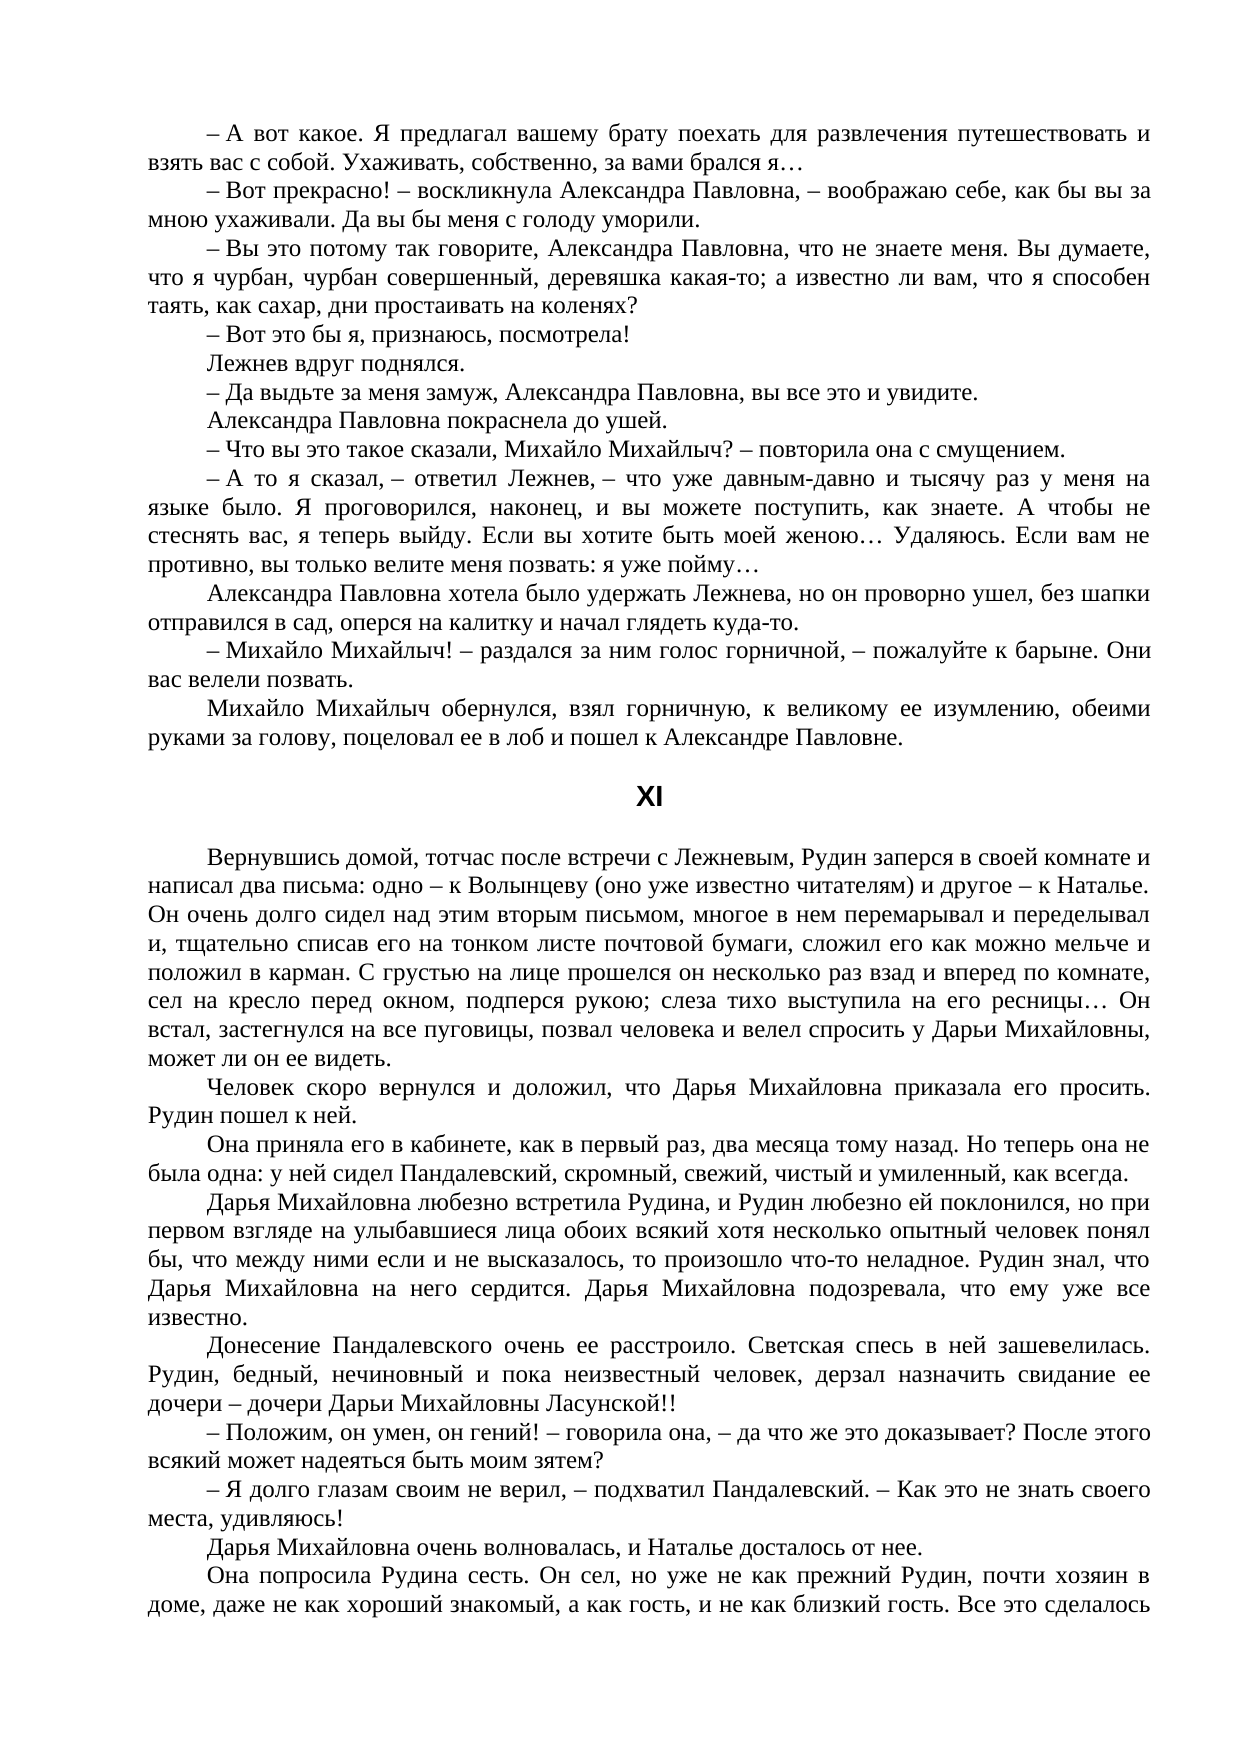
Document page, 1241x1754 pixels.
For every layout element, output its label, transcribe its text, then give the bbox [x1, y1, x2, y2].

text – Положим, он умен, он гений! – говорила она, – да что же это доказывает? После этого всякий может надеяться быть моим зятем? [148, 1417, 1152, 1474]
text Михайло Михайлыч обернулся, взял горничную, к великому ее изумлению, обеими руками за голову, поцеловал ее в лоб и пошел к Александре Павловне. [148, 693, 1152, 751]
text Александра Павловна хотела было удержать Лежнева, но он проворно ушел, без шапки отправился в сад, оперся на калитку и начал глядеть куда-то. [148, 578, 1152, 636]
text – А то я сказал, – ответил Лежнев, – что уже давным-давно и тысячу раз у меня на языке было. Я проговорился, наконец, и вы можете поступить, как знаете. А чтобы не стеснять вас, я теперь выйду. Если вы хотите быть моей женою… Удаляюсь. Если вам не противно, вы только велите меня позвать: я уже пойму… [148, 463, 1152, 578]
text – Михайло Михайлыч! – раздался за ним голос горничной, – пожалуйте к барыне. Они вас велели позвать. [148, 636, 1152, 693]
text – Да выдьте за меня замуж, Александра Павловна, вы все это и увидите. [148, 377, 1152, 406]
text Она попросила Рудина сесть. Он сел, но уже не как прежний Рудин, почти хозяин в доме, даже не как хороший знакомый, а как гость, и не как близкий гость. Все это сделалось [148, 1560, 1152, 1618]
text Дарья Михайловна любезно встретила Рудина, и Рудин любезно ей поклонился, но при первом взгляде на улыбавшиеся лица обоих всякий хотя несколько опытный человек понял бы, что между ними если и не высказалось, то произошло что-то неладное. Рудин знал, что Дарья Михайловна на него сердится. Дарья Михайловна подозревала, что ему уже все известно. [148, 1187, 1152, 1330]
text – Вы это потому так говорите, Александра Павловна, что не знаете меня. Вы думаете, что я чурбан, чурбан совершенный, деревяшка какая-то; а известно ли вам, что я способен таять, как сахар, дни простаивать на коленях? [148, 233, 1152, 319]
text Вернувшись домой, тотчас после встречи с Лежневым, Рудин заперся в своей комнате и написал два письма: одно – к Волынцеву (оно уже известно читателям) и другое – к Наталье. Он очень долго сидел над этим вторым письмом, многое в нем перемарывал и переделывал и, тщательно списав его на тонком листе почтовой бумаги, сложил его как можно мельче и положил в карман. С грустью на лице прошелся он несколько раз взад и вперед по комнате, сел на кресло перед окном, подперся рукою; слеза тихо выступила на его ресницы… Он встал, застегнулся на все пуговицы, позвал человека и велел спросить у Дарьи Михайловны, может ли он ее видеть. [148, 842, 1152, 1072]
text Человек скоро вернулся и доложил, что Дарья Михайловна приказала его просить. Рудин пошел к ней. [148, 1072, 1152, 1129]
text – Я долго глазам своим не верил, – подхватил Пандалевский. – Как это не знать своего места, удивляюсь! [148, 1474, 1152, 1532]
text Дарья Михайловна очень волновалась, и Наталье досталось от нее. [148, 1532, 1152, 1560]
text – Вот это бы я, признаюсь, посмотрела! [148, 319, 1152, 348]
text – Что вы это такое сказали, Михайло Михайлыч? – повторила она с смущением. [148, 434, 1152, 463]
text Александра Павловна покраснела до ушей. [148, 406, 1152, 434]
text Она приняла его в кабинете, как в первый раз, два месяца тому назад. Но теперь она не была одна: у ней сидел Пандалевский, скромный, свежий, чистый и умиленный, как всегда. [148, 1129, 1152, 1187]
text Лежнев вдруг поднялся. [148, 348, 1152, 377]
text – А вот какое. Я предлагал вашему брату поехать для развлечения путешествовать и взять вас с собой. Ухаживать, собственно, за вами брался я… [148, 118, 1152, 176]
text – Вот прекрасно! – воскликнула Александра Павловна, – воображаю себе, как бы вы за мною ухаживали. Да вы бы меня с голоду уморили. [148, 176, 1152, 233]
subtitle XI [148, 779, 1152, 813]
text Донесение Пандалевского очень ее расстроило. Светская спесь в ней зашевелилась. Рудин, бедный, нечиновный и пока неизвестный человек, дерзал назначить свидание ее дочери – дочери Дарьи Михайловны Ласунской!! [148, 1330, 1152, 1417]
